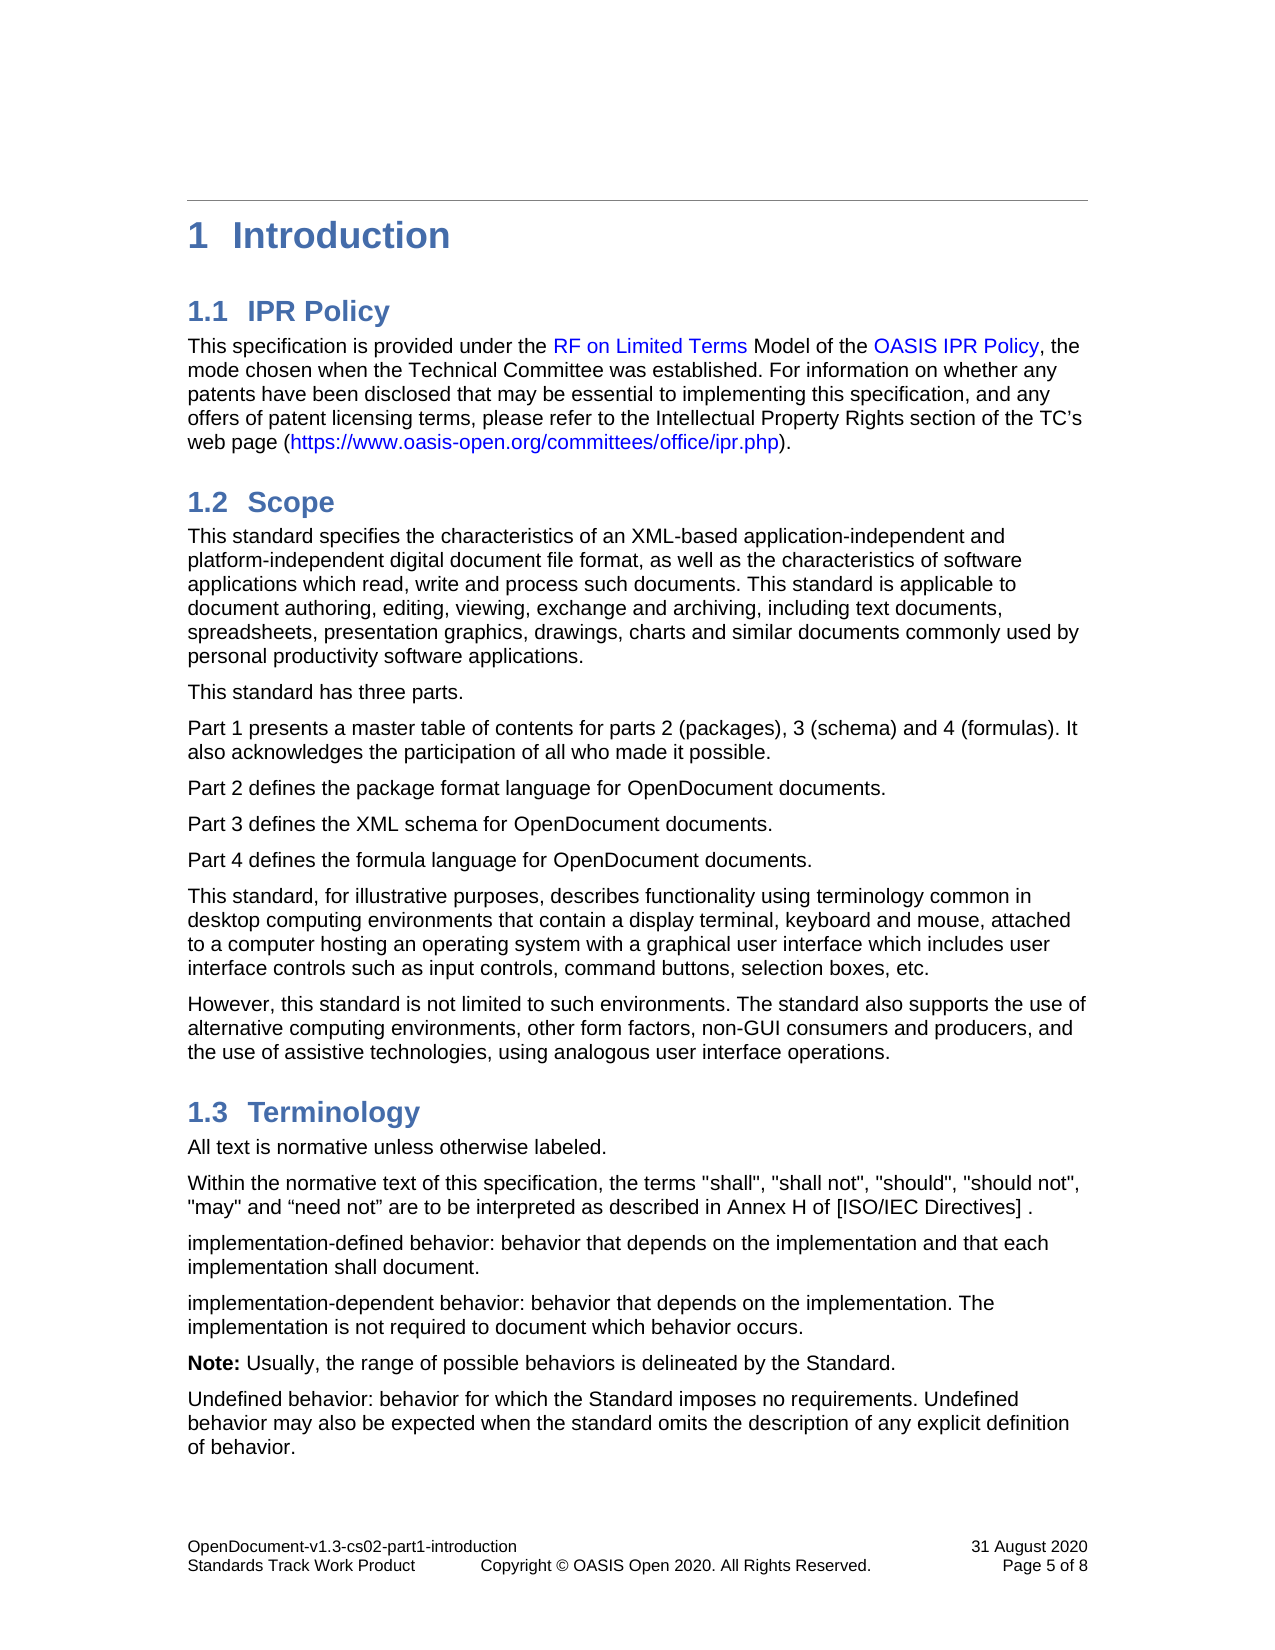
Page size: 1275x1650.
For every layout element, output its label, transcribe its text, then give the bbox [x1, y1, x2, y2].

text This standard, for illustrative purposes, describes functionality using terminology common in desktop computing environments that contain a display terminal, keyboard and mouse, attached to a computer hosting an operating system with a graphical user interface which includes user interface controls such as input controls, command buttons, selection boxes, etc. [187, 884, 1088, 980]
text This standard has three parts. [187, 680, 1088, 704]
text Part 2 defines the package format language for OpenDocument documents. [187, 776, 1088, 800]
text Part 4 defines the formula language for OpenDocument documents. [187, 848, 1088, 872]
text All text is normative unless otherwise labeled. [187, 1134, 1088, 1158]
subtitle IPR Policy [187, 294, 1088, 328]
text implementation-dependent behavior: behavior that depends on the implementation. The implementation is not required to document which behavior occurs. [187, 1291, 1088, 1338]
subtitle Introduction [187, 201, 1088, 257]
text Within the normative text of this specification, the terms "shall", "shall not", "should", "should not", "may" and “need not” are to be interpreted as described in Annex H of [ISO/IEC Directives] . [187, 1171, 1088, 1218]
text Note: Usually, the range of possible behaviors is delineated by the Standard. [187, 1351, 1088, 1374]
text implementation-defined behavior: behavior that depends on the implementation and that each implementation shall document. [187, 1231, 1088, 1278]
text However, this standard is not limited to such environments. The standard also supports the use of alternative computing environments, other form factors, non-GUI consumers and producers, and the use of assistive technologies, using analogous user interface operations. [187, 992, 1088, 1064]
text Part 3 defines the XML schema for OpenDocument documents. [187, 812, 1088, 836]
text Part 1 presents a master table of contents for parts 2 (packages), 3 (schema) and 4 (formulas). It also acknowledges the participation of all who made it possible. [187, 716, 1088, 764]
subtitle Scope [187, 484, 1088, 518]
text Undefined behavior: behavior for which the Standard imposes no requirements. Undefined behavior may also be expected when the standard omits the description of any explicit definition of behavior. [187, 1387, 1088, 1458]
text This standard specifies the characteristics of an XML-based application-independent and platform-independent digital document file format, as well as the characteristics of software applications which read, write and process such documents. This standard is applicable to document authoring, editing, viewing, exchange and archiving, including text documents, spreadsheets, presentation graphics, drawings, charts and similar documents commonly used by personal productivity software applications. [187, 524, 1088, 668]
text This specification is provided under the RF on Limited Terms Model of the OASIS IPR Policy, the mode chosen when the Technical Committee was established. For information on whether any patents have been disclosed that may be essential to implementing this specification, and any offers of patent licensing terms, please refer to the Intellectual Property Rights section of the TC’s web page (https://www.oasis-open.org/committees/office/ipr.php). [187, 334, 1088, 453]
subtitle Terminology [187, 1095, 1088, 1128]
